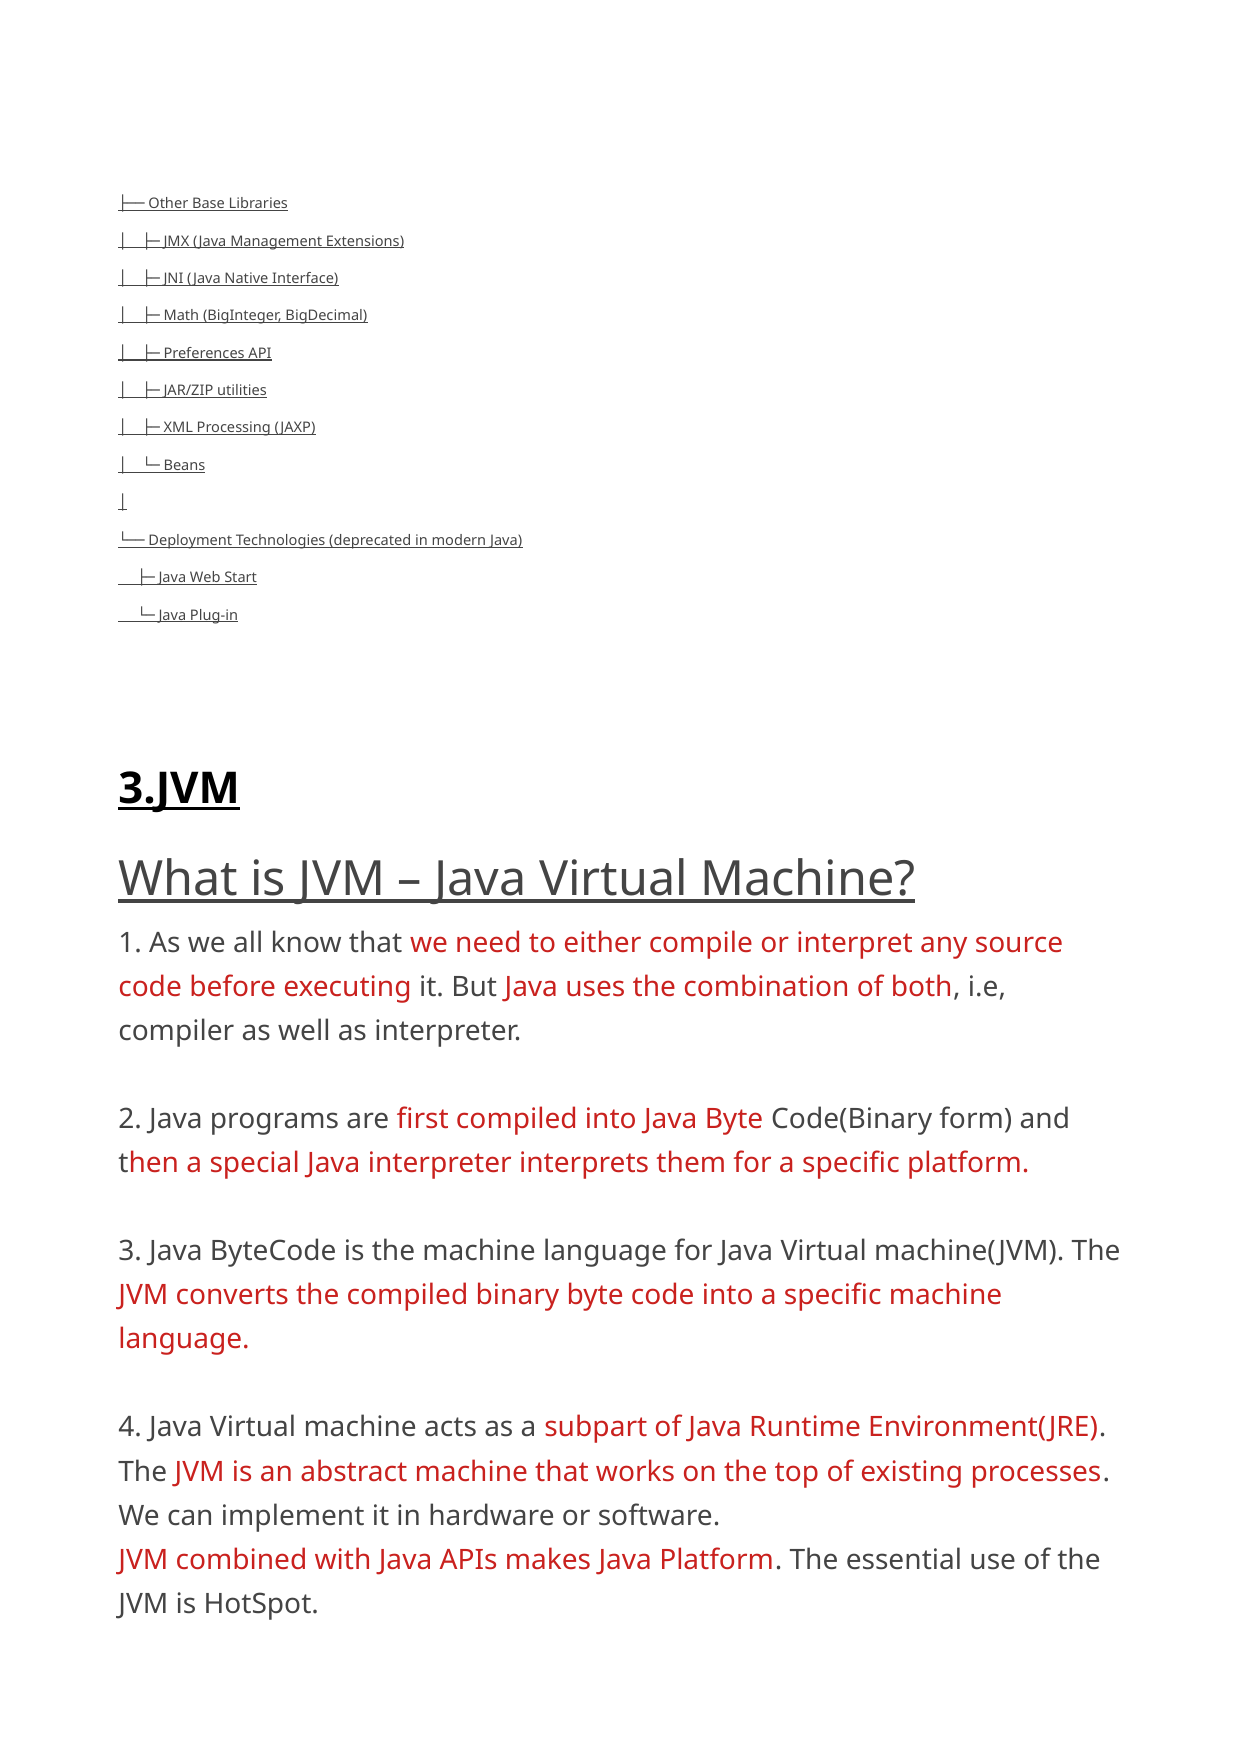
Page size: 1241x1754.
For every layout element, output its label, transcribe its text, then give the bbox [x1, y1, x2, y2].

text 4. Java Virtual machine acts as a subpart of Java Runtime Environment(JRE). [118, 1407, 1122, 1445]
text │ ├─ Preferences API [118, 342, 1122, 362]
text 3. Java ByteCode is the machine language for Java Virtual machine(JVM). The JVM converts the compiled binary byte code into a specific machine language. [118, 1231, 1122, 1357]
text └─ Java Plug-in [118, 604, 1122, 624]
text │ ├─ JAR/ZIP utilities [118, 380, 1122, 400]
text The JVM is an abstract machine that works on the top of existing processes. We can implement it in hardware or software. [118, 1451, 1122, 1533]
text JVM combined with Java APIs makes Java Platform. The essential use of the JVM is HotSpot. [118, 1539, 1122, 1621]
text │ ├─ XML Processing (JAXP) [118, 417, 1122, 437]
text │ [118, 492, 1122, 512]
subtitle What is JVM – Java Virtual Machine? [118, 844, 1122, 909]
text └── Deployment Technologies (deprecated in modern Java) [118, 529, 1122, 549]
text │ └─ Beans [118, 455, 1122, 474]
text 2. Java programs are first compiled into Java Byte Code(Binary form) and then a special Java interpreter interprets them for a specific platform. [118, 1098, 1122, 1181]
text 1. As we all know that we need to either compile or interpret any source code before executing it. But Java uses the combination of both, i.e, compiler as well as interpreter. [118, 922, 1122, 1048]
text │ ├─ Math (BigInteger, BigDecimal) [118, 305, 1122, 325]
text ├─ Java Web Start [118, 567, 1122, 587]
text │ ├─ JNI (Java Native Interface) [118, 268, 1122, 288]
subtitle 3.JVM [118, 757, 1122, 817]
text │ ├─ JMX (Java Management Extensions) [118, 230, 1122, 250]
text ├── Other Base Libraries [118, 193, 1122, 213]
